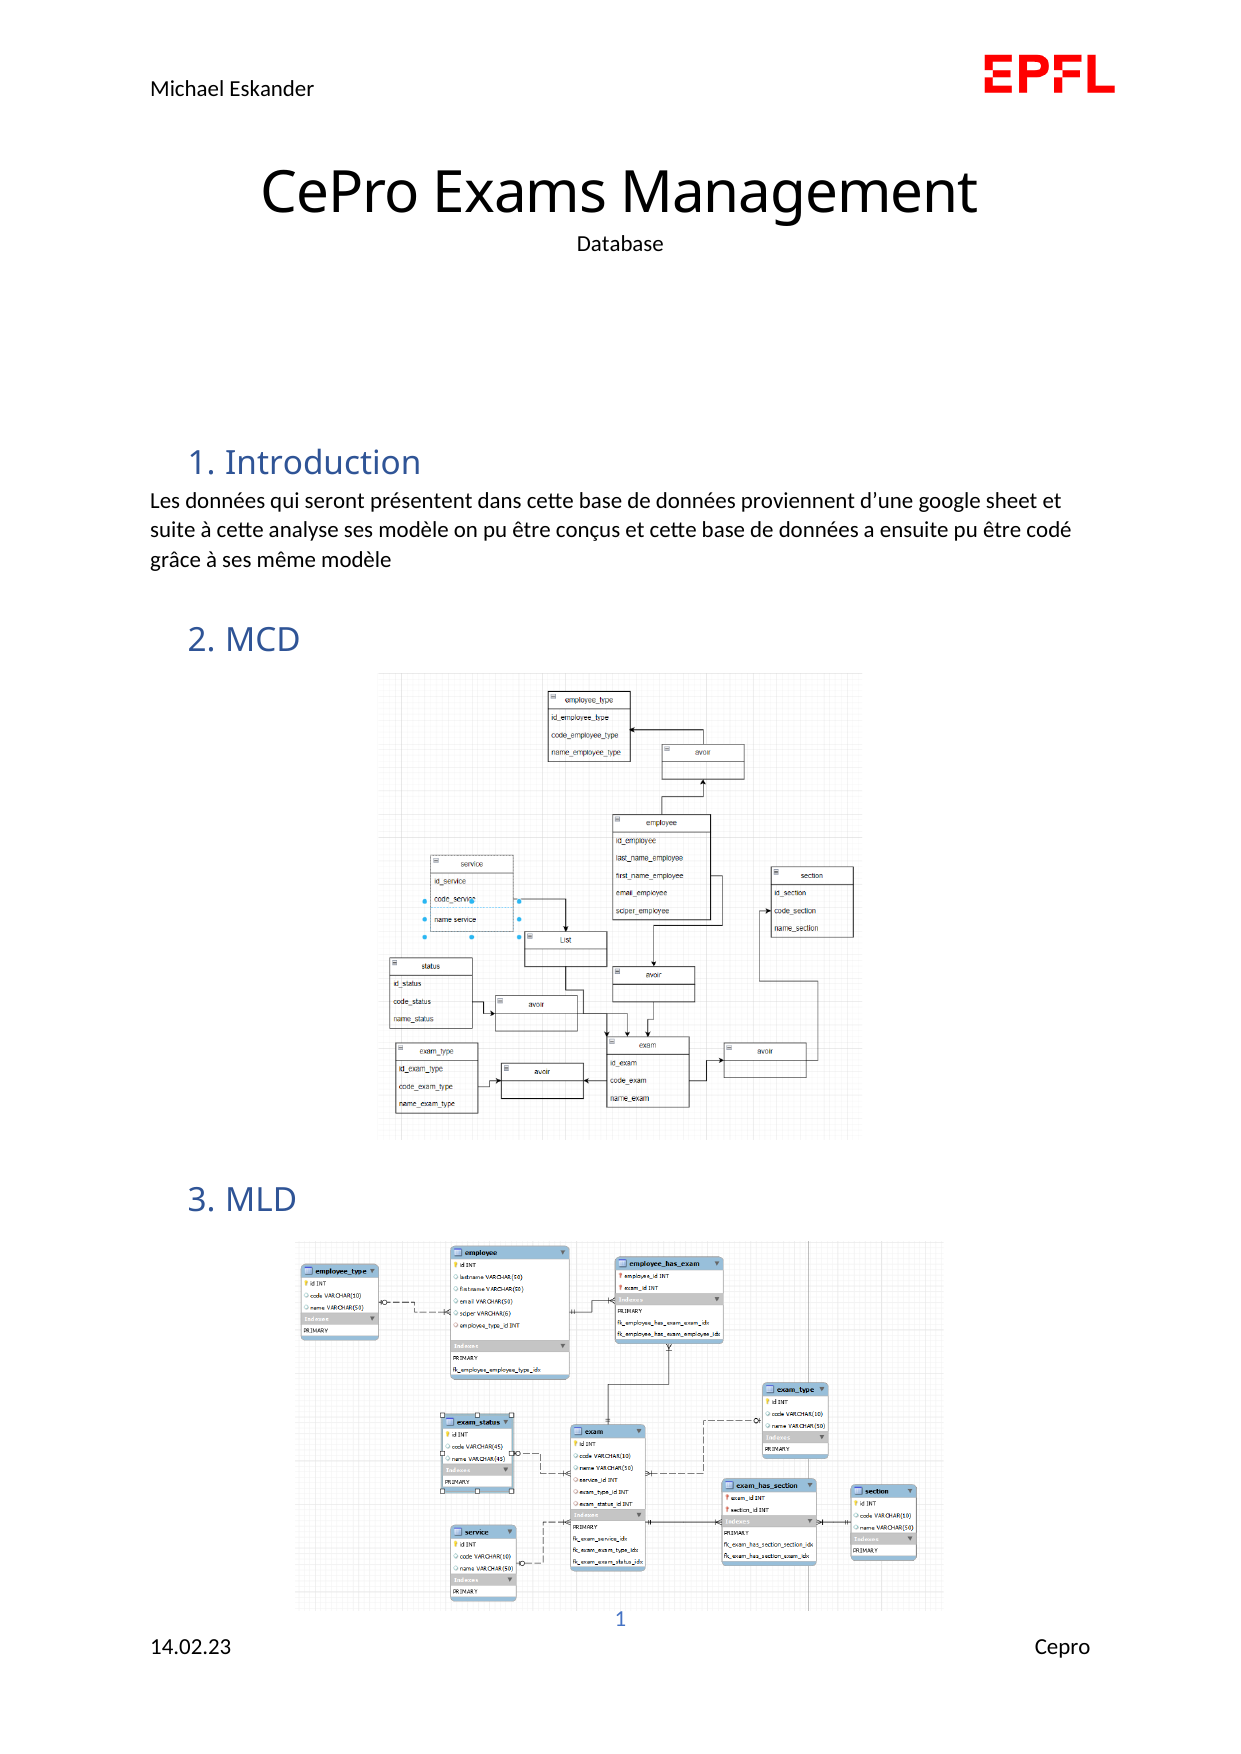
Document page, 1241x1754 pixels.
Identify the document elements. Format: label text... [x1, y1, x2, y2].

subtitle Introduction [187, 439, 1090, 484]
subtitle MCD [187, 616, 1090, 661]
subtitle MLD [187, 1175, 1090, 1221]
picture [377, 673, 863, 1140]
subtitle CePro Exams Management [150, 150, 1090, 229]
picture [295, 1241, 944, 1611]
text Database [150, 229, 1090, 257]
text Les données qui seront présentent dans cette base de données proviennent d’une google sheet et suite à cette analyse ses modèle on pu être conçus et cette base de données a ensuite pu être codé grâce à ses même modèle [150, 486, 1090, 573]
picture [957, 21, 1142, 126]
